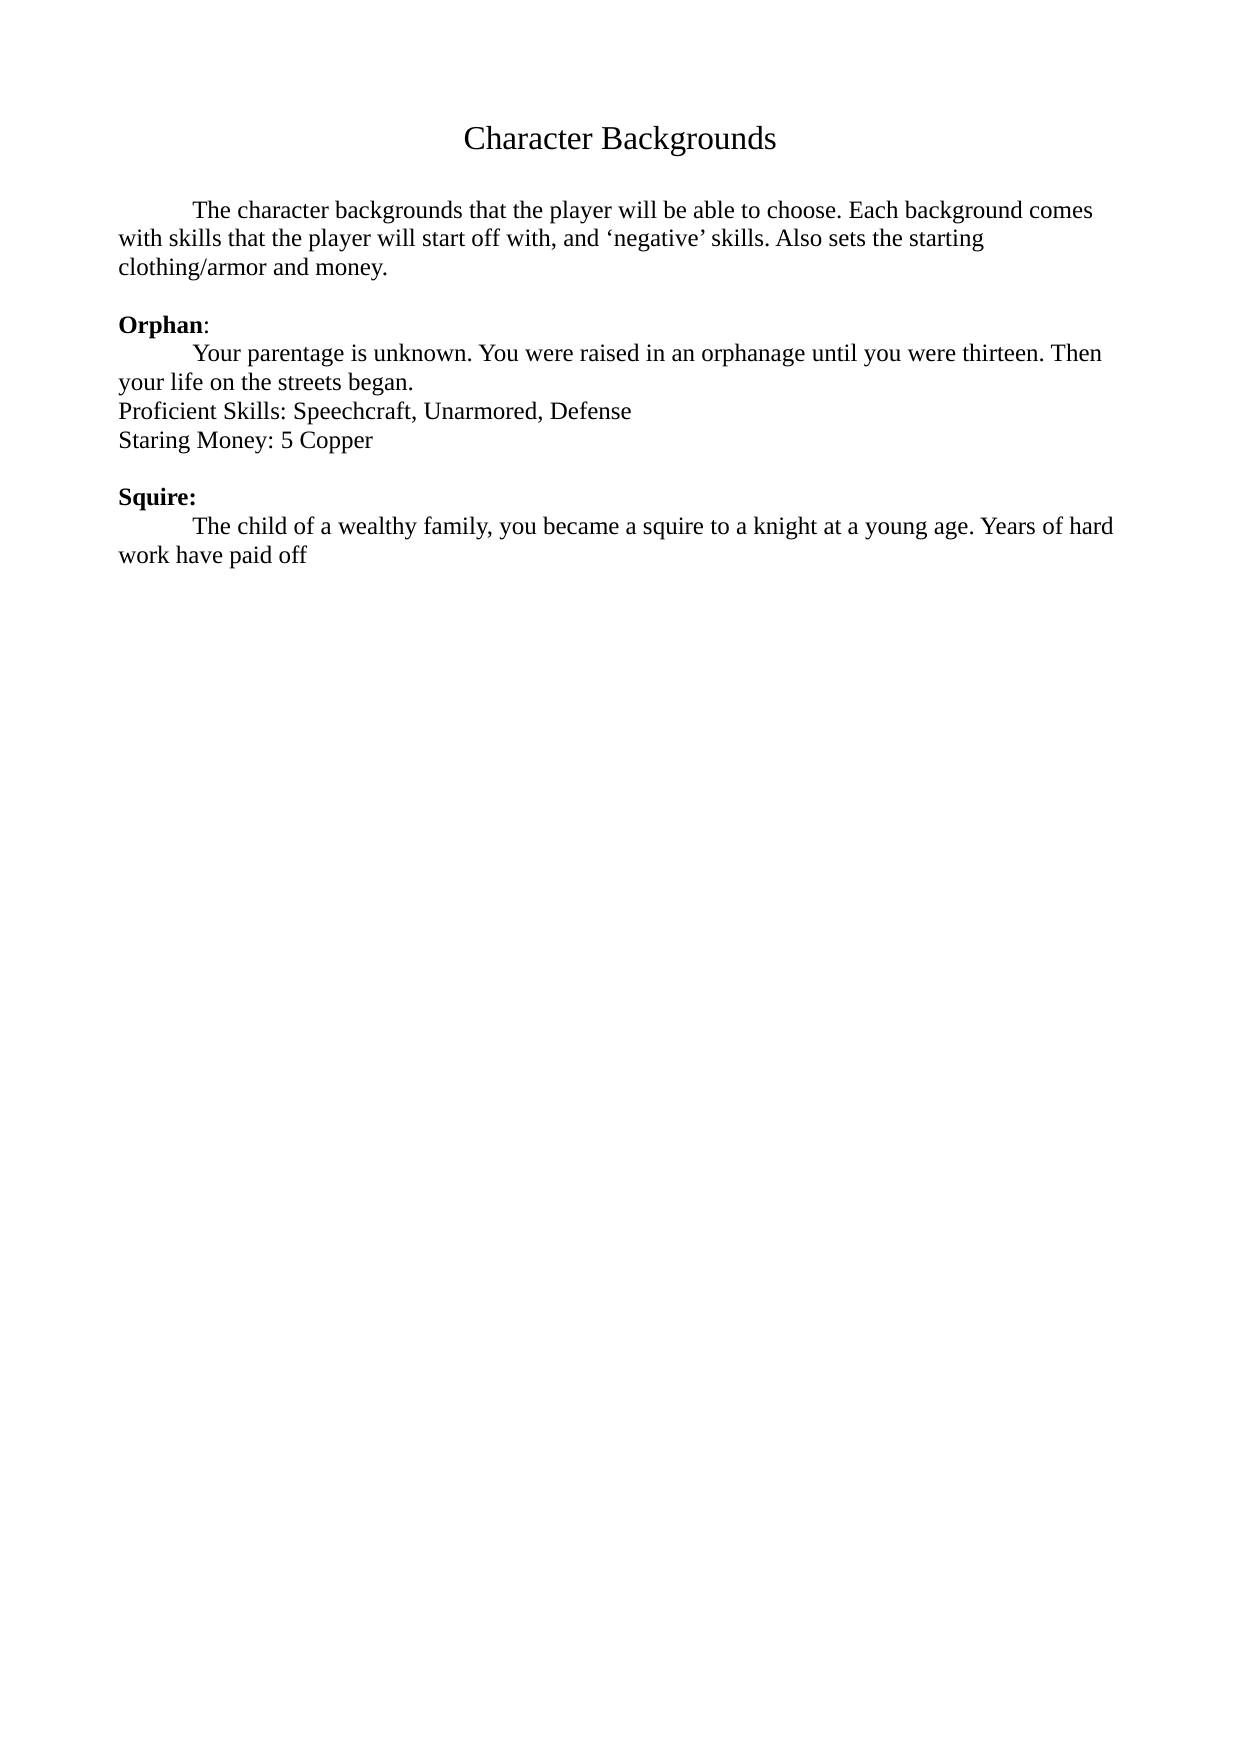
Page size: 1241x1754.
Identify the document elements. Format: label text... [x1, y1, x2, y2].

text Character Backgrounds [118, 118, 1122, 156]
text Squire: [118, 482, 1122, 511]
text Proficient Skills: Speechcraft, Unarmored, Defense [118, 396, 1122, 425]
text Orphan: [118, 310, 1122, 338]
text Your parentage is unknown. You were raised in an orphanage until you were thirteen. Then your life on the streets began. [118, 338, 1122, 396]
text The child of a wealthy family, you became a squire to a knight at a young age. Years of hard work have paid off [118, 511, 1122, 568]
text Staring Money: 5 Copper [118, 425, 1122, 453]
text The character backgrounds that the player will be able to choose. Each background comes with skills that the player will start off with, and ‘negative’ skills. Also sets the starting clothing/armor and money. [118, 195, 1122, 281]
